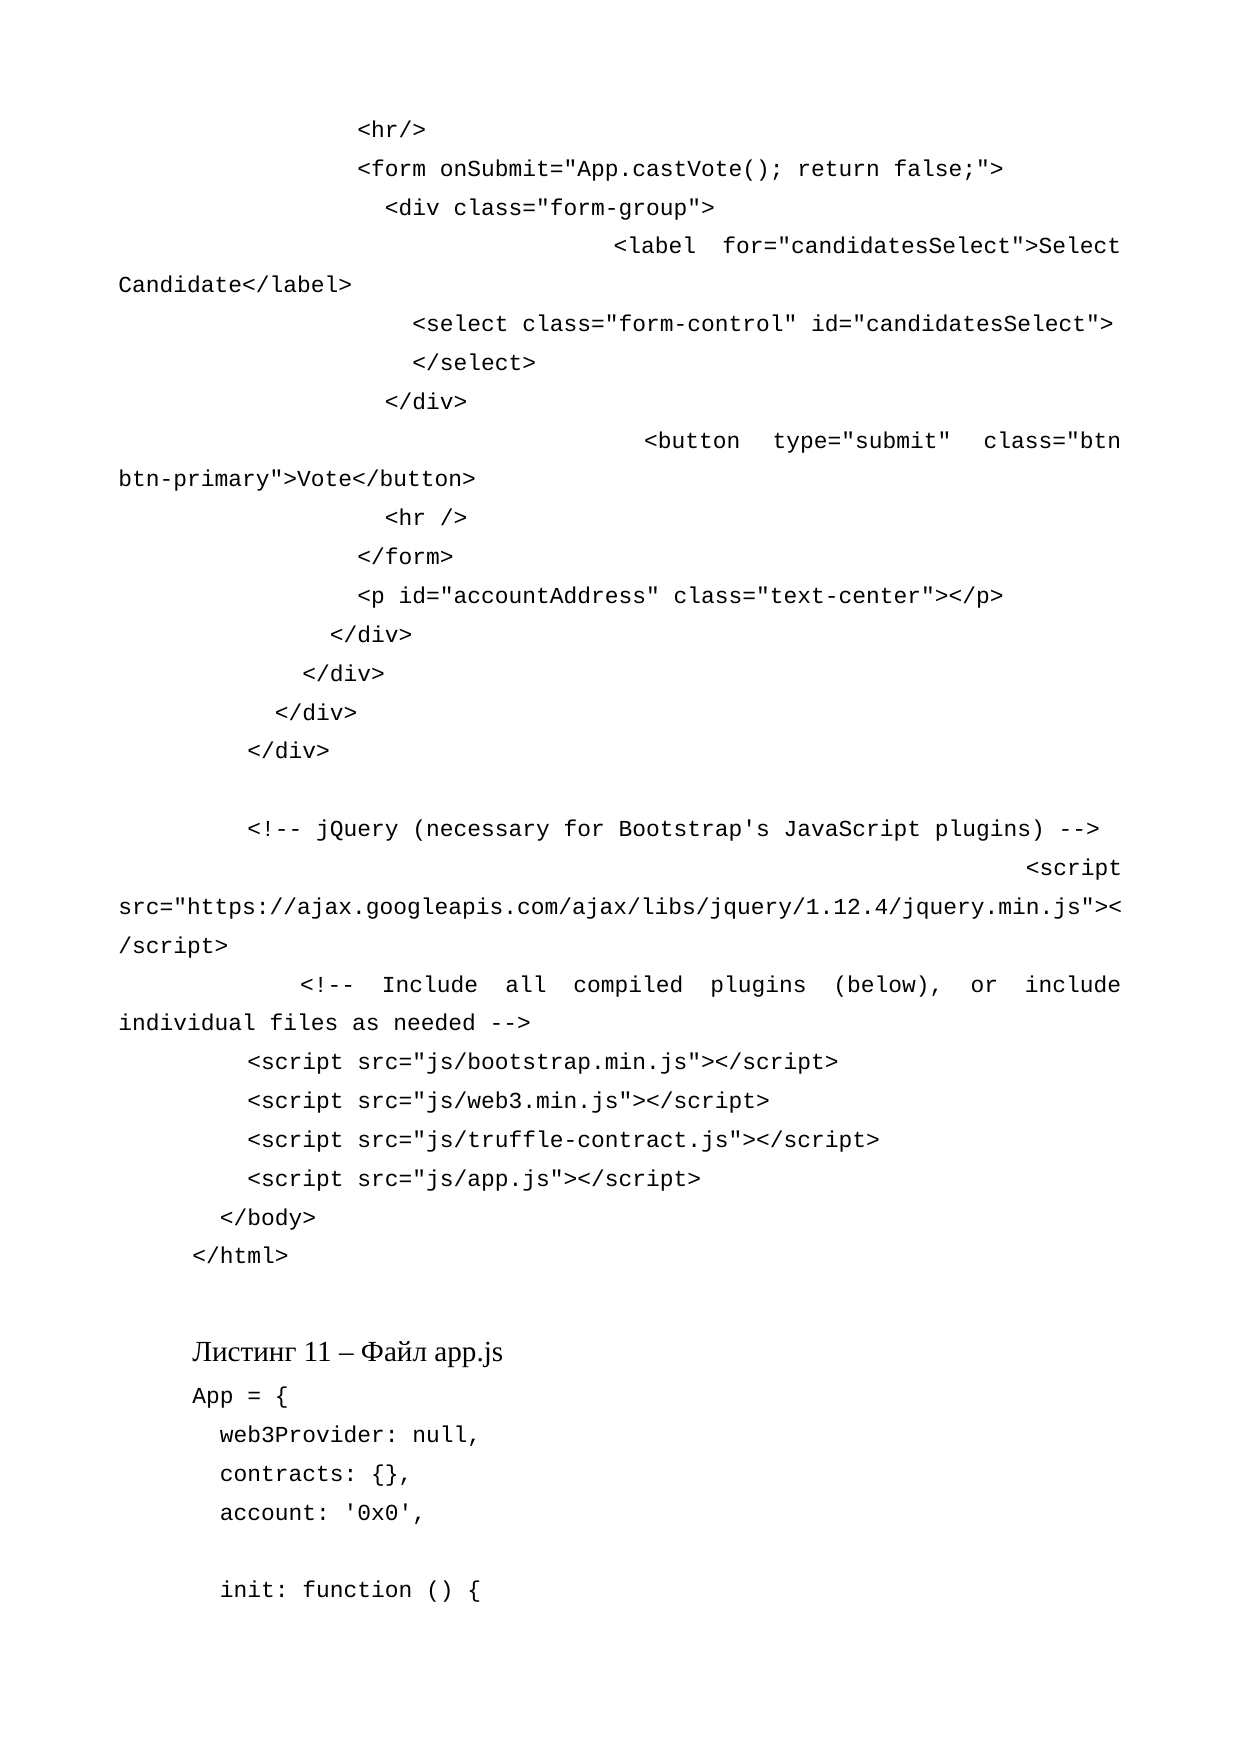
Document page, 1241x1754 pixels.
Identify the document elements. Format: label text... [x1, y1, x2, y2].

text App = { [118, 1384, 1122, 1410]
text web3Provider: null, [118, 1423, 1122, 1449]
text <p id="accountAddress" class="text-center"></p> [118, 584, 1122, 610]
text <script src="js/app.js"></script> [118, 1167, 1122, 1193]
text </div> [118, 701, 1122, 727]
text </div> [118, 390, 1122, 416]
text </div> [118, 662, 1122, 688]
text </div> [118, 740, 1122, 766]
text Листинг 11 – Файл app.js [118, 1334, 1122, 1368]
text </div> [118, 623, 1122, 649]
text <script src="js/truffle-contract.js"></script> [118, 1128, 1122, 1154]
text init: function () { [118, 1579, 1122, 1604]
text contracts: {}, [118, 1462, 1122, 1488]
text <div class="form-group"> [118, 196, 1122, 222]
text <label for="candidatesSelect">Select Candidate</label> [118, 235, 1122, 299]
text <button type="submit" class="btn btn-primary">Vote</button> [118, 429, 1122, 494]
text </select> [118, 351, 1122, 377]
text <script src="js/bootstrap.min.js"></script> [118, 1051, 1122, 1077]
text <select class="form-control" id="candidatesSelect"> [118, 312, 1122, 338]
text <hr /> [118, 507, 1122, 533]
text <!-- Include all compiled plugins (below), or include individual files as needed --> [118, 973, 1122, 1038]
text <form onSubmit="App.castVote(); return false;"> [118, 157, 1122, 183]
text </html> [118, 1245, 1122, 1271]
text </body> [118, 1206, 1122, 1232]
text </form> [118, 546, 1122, 571]
text <script src="https://ajax.googleapis.com/ajax/libs/jquery/1.12.4/jquery.min.js"></script> [118, 856, 1122, 960]
text <!-- jQuery (necessary for Bootstrap's JavaScript plugins) --> [118, 817, 1122, 843]
text <hr/> [118, 118, 1122, 144]
text account: '0x0', [118, 1501, 1122, 1527]
text <script src="js/web3.min.js"></script> [118, 1089, 1122, 1115]
